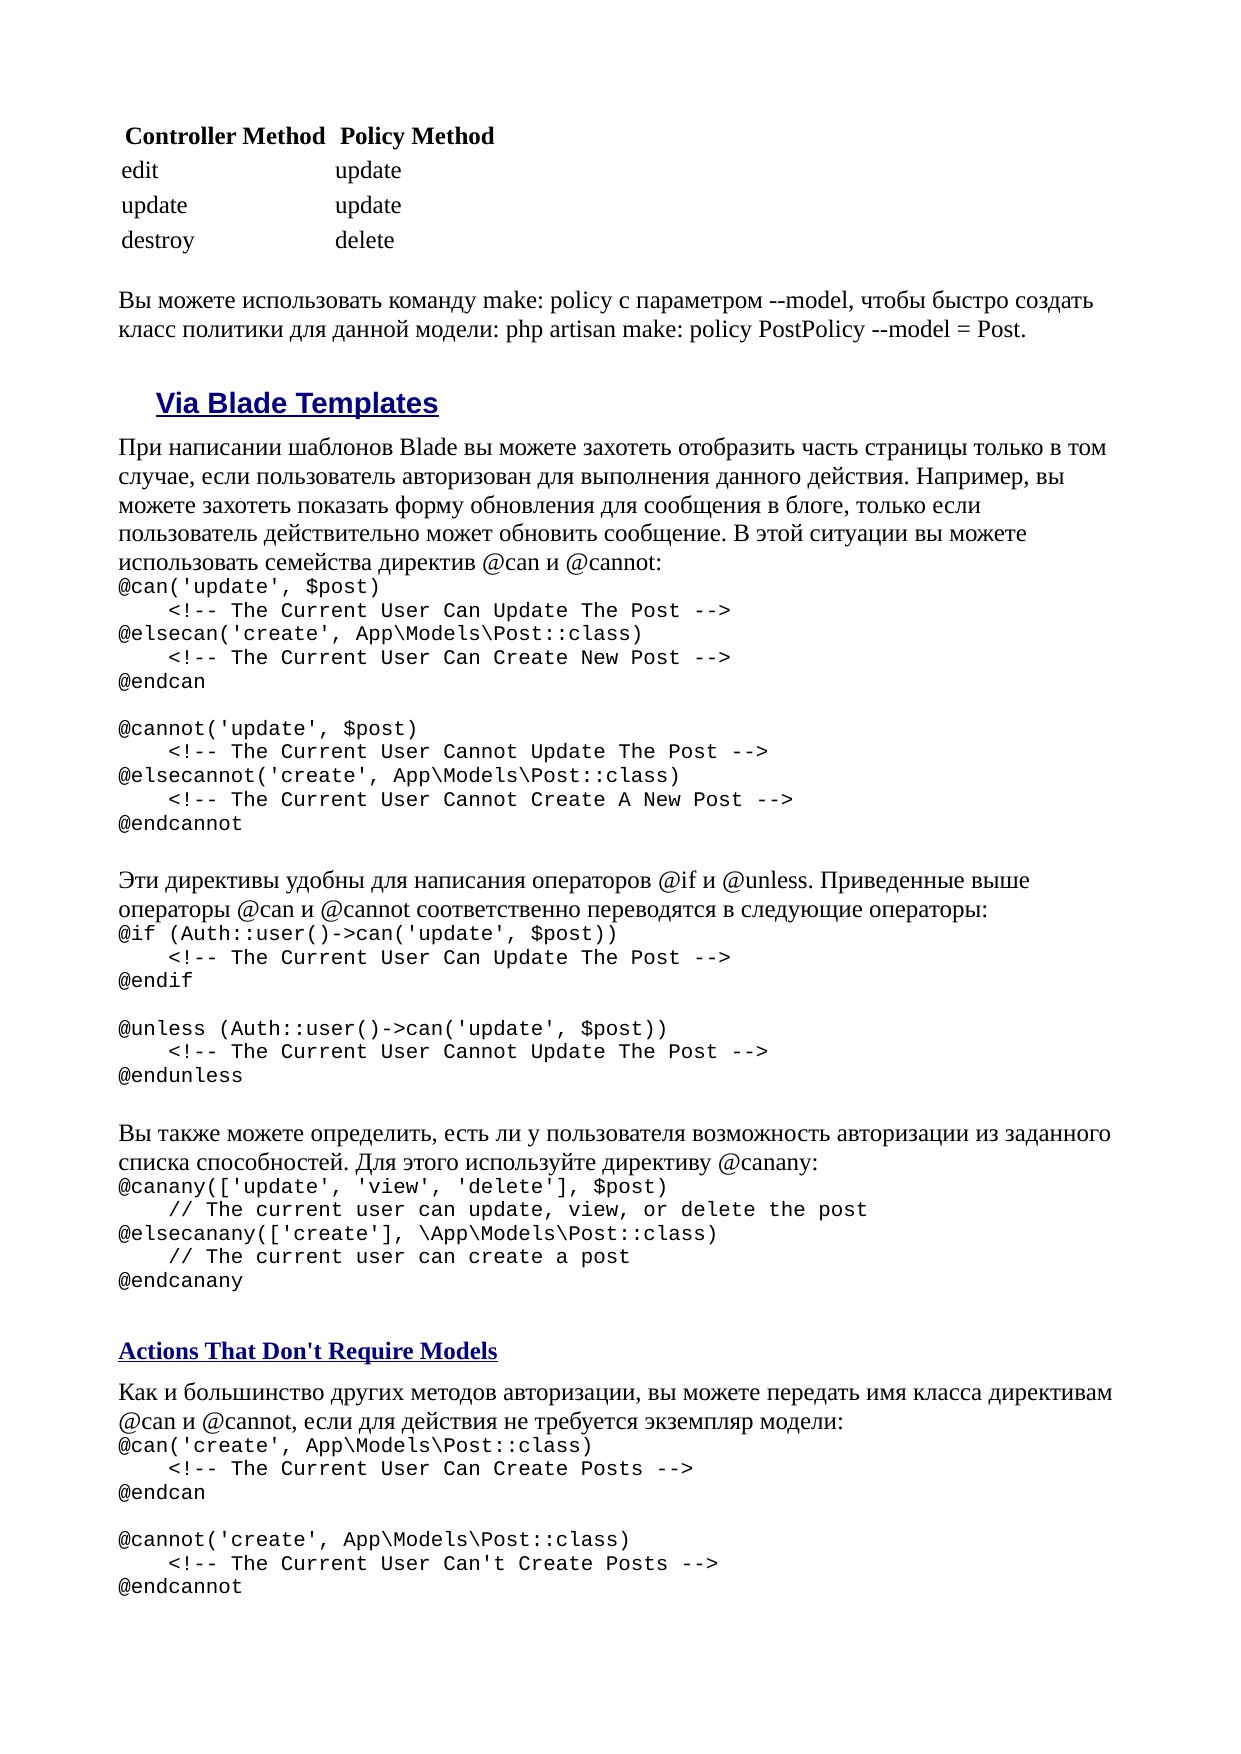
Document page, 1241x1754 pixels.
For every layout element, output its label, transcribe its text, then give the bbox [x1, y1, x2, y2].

text Вы также можете определить, есть ли у пользователя возможность авторизации из заданного списка способностей. Для этого используйте директиву @canany: [118, 1118, 1122, 1176]
text @elsecanany(['create'], \App\Models\Post::class) [118, 1223, 1122, 1247]
text @endcannot [118, 812, 1122, 836]
table_cell destroy [118, 222, 332, 256]
text @elsecan('create', App\Models\Post::class) [118, 623, 1122, 647]
text Вы можете использовать команду make: policy с параметром --model, чтобы быстро создать класс политики для данной модели: php artisan make: policy PostPolicy --model = Post. [118, 285, 1122, 343]
text @cannot('update', $post) [118, 718, 1122, 742]
text Эти директивы удобны для написания операторов @if и @unless. Приведенные выше операторы @can и @cannot соответственно переводятся в следующие операторы: [118, 866, 1122, 923]
table_cell update [118, 187, 332, 222]
text @endunless [118, 1065, 1122, 1089]
subtitle Actions That Don't Require Models [118, 1336, 1122, 1364]
text При написании шаблонов Blade вы можете захотеть отобразить часть страницы только в том случае, если пользователь авторизован для выполнения данного действия. Например, вы можете захотеть показать форму обновления для сообщения в блоге, только если пользователь действительно может обновить сообщение. В этой ситуации вы можете использовать семейства директив @can и @cannot: [118, 432, 1122, 576]
text @cannot('create', App\Models\Post::class) [118, 1529, 1122, 1553]
text <!-- The Current User Can Update The Post --> [118, 947, 1122, 970]
text @can('update', $post) [118, 576, 1122, 600]
table_cell update [332, 187, 502, 222]
text @endcan [118, 671, 1122, 694]
text <!-- The Current User Can Create New Post --> [118, 647, 1122, 671]
text @unless (Auth::user()->can('update', $post)) [118, 1018, 1122, 1041]
text // The current user can update, view, or delete the post [118, 1199, 1122, 1223]
text Как и большинство других методов авторизации, вы можете передать имя класса директивам @can и @cannot, если для действия не требуется экземпляр модели: [118, 1377, 1122, 1434]
text <!-- The Current User Cannot Update The Post --> [118, 1041, 1122, 1065]
text @if (Auth::user()->can('update', $post)) [118, 923, 1122, 947]
text <!-- The Current User Cannot Create A New Post --> [118, 789, 1122, 812]
text @can('create', App\Models\Post::class) [118, 1434, 1122, 1458]
text <!-- The Current User Cannot Update The Post --> [118, 742, 1122, 765]
text <!-- The Current User Can Create Posts --> [118, 1458, 1122, 1482]
table_cell update [332, 153, 502, 187]
table_cell delete [332, 222, 502, 256]
text @endcanany [118, 1270, 1122, 1294]
text @endcan [118, 1482, 1122, 1506]
text <!-- The Current User Can't Create Posts --> [118, 1553, 1122, 1576]
table_cell edit [118, 153, 332, 187]
table_header Policy Method [332, 118, 502, 153]
text <!-- The Current User Can Update The Post --> [118, 600, 1122, 623]
table_header Controller Method [118, 118, 332, 153]
text @endcannot [118, 1576, 1122, 1600]
subtitle Via Blade Templates [156, 386, 1122, 420]
text @elsecannot('create', App\Models\Post::class) [118, 765, 1122, 789]
text @endif [118, 970, 1122, 994]
text // The current user can create a post [118, 1247, 1122, 1270]
text @canany(['update', 'view', 'delete'], $post) [118, 1176, 1122, 1199]
